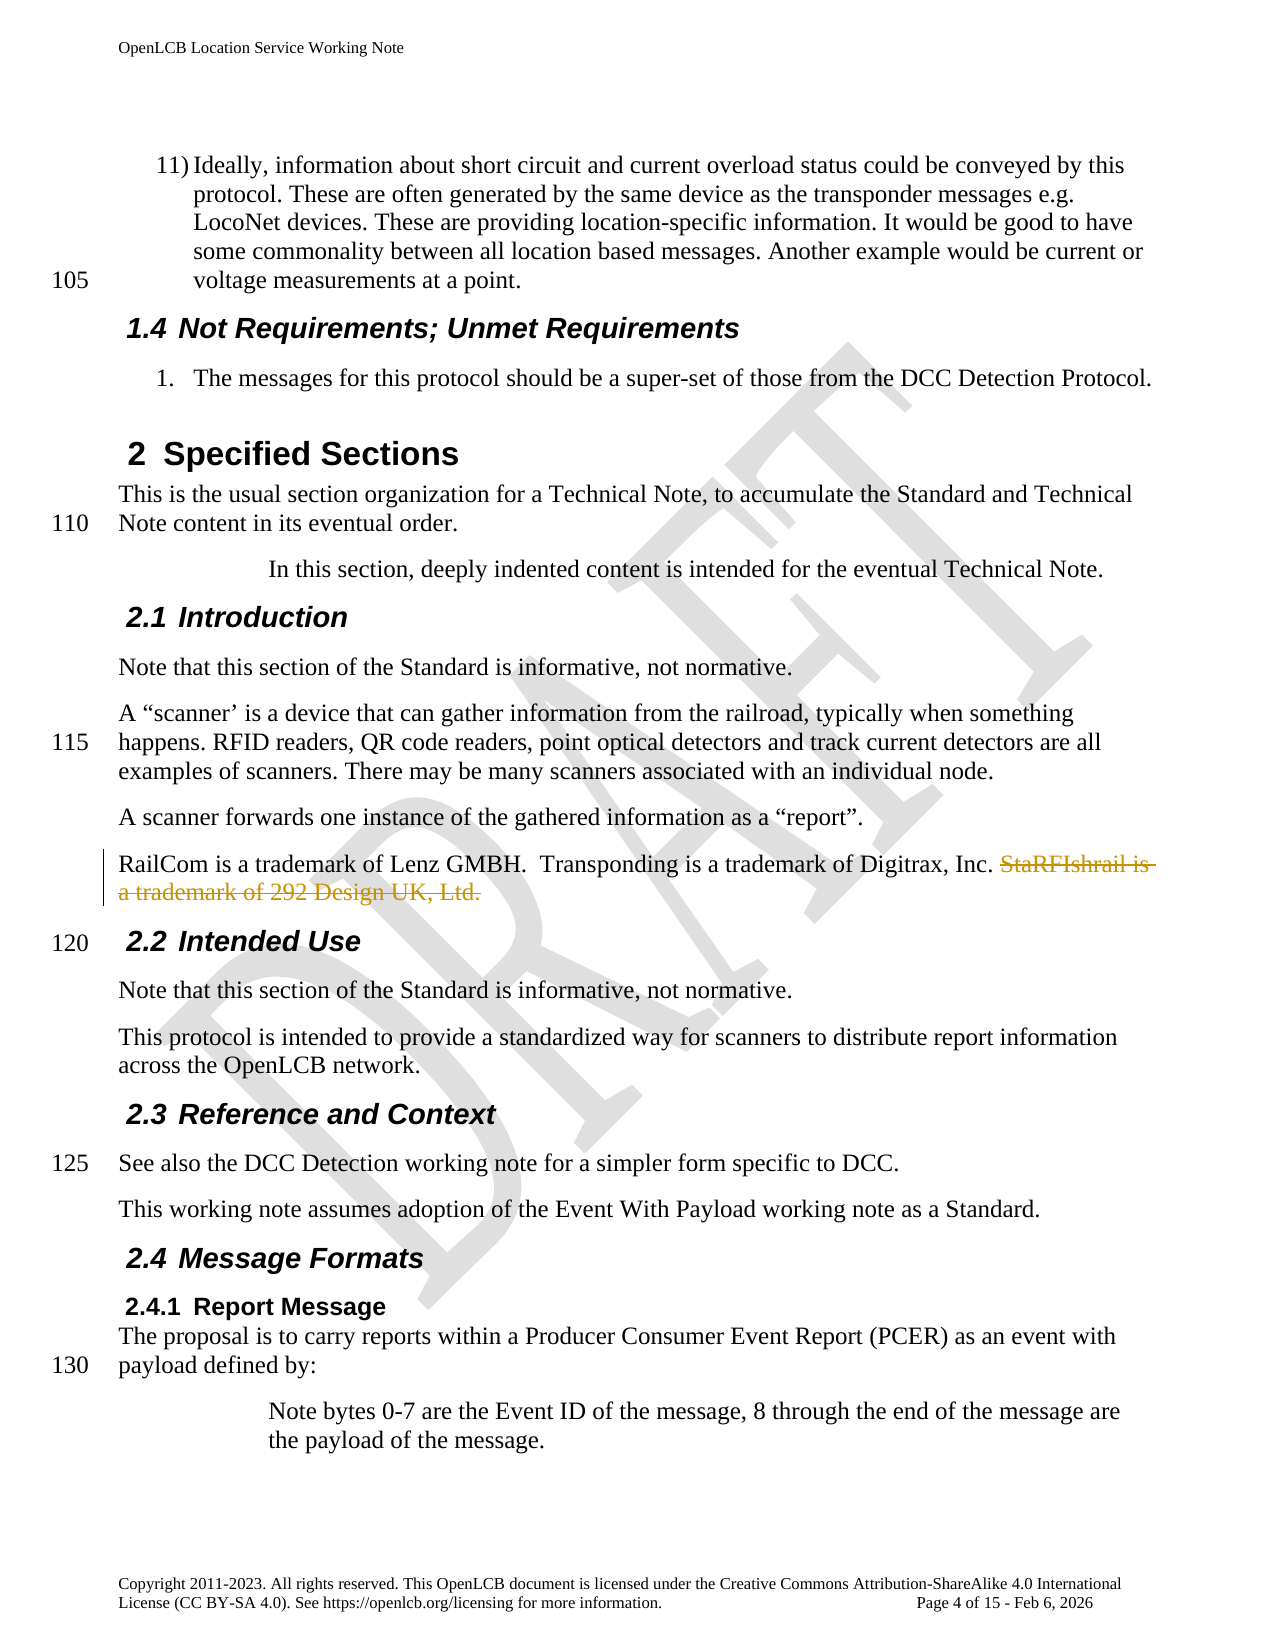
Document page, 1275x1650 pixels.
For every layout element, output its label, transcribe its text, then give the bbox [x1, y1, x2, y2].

text See also the DCC Detection working note for a simpler form specific to DCC. [344, 1148, 493, 1177]
text A scanner forwards one instance of the gathered information as a “report”. [118, 802, 392, 831]
text This working note assumes adoption of the Event With Payload working note as a Standard. [390, 1194, 493, 1223]
subtitle Reference and Context [487, 1097, 584, 1130]
subtitle [1005, 601, 1157, 634]
text This protocol is intended to provide a standardized way for scanners to distribute report information across the OpenLCB network. [218, 1022, 431, 1079]
text This is the usual section organization for a Technical Note, to accumulate the Standard and Technical Note content in its eventual order. [118, 479, 709, 536]
subtitle Not Requirements; Unmet Requirements [118, 311, 1157, 345]
text This is the usual section organization for a Technical Note, to accumulate the Standard and Technical Note content in its eventual order. [883, 479, 1157, 536]
text This working note assumes adoption of the Event With Payload working note as a Standard. [118, 1194, 376, 1223]
subtitle Report Message [118, 1292, 1157, 1321]
text A scanner forwards one instance of the gathered information as a “report”. [909, 802, 1157, 831]
subtitle Reference and Context [610, 1097, 1157, 1130]
subtitle [430, 924, 515, 957]
text Note that this section of the Standard is informative, not normative. [118, 652, 741, 681]
list The messages for this protocol should be a super-set of those from the DCC Detection Protocol. [156, 363, 825, 391]
text Note bytes 0-7 are the Event ID of the message, 8 through the end of the message are the payload of the message. [268, 1396, 1157, 1454]
subtitle [806, 601, 995, 634]
subtitle [704, 601, 817, 634]
subtitle Introduction [118, 601, 694, 634]
text In this section, deeply indented content is intended for the eventual Technical Note. [268, 554, 634, 583]
subtitle Intended Use [118, 924, 420, 957]
text Note that this section of the Standard is informative, not normative. [366, 975, 467, 1004]
text RailCom is a trademark of Lenz GMBH. Transponding is a trademark of Digitrax, Inc. [503, 849, 667, 906]
text A “scanner’ is a device that can gather information from the railroad, typically when something happens. RFID readers, QR code readers, point optical detectors and track current detectors are all examples of scanners. There may be many scanners associated with an individual node. [560, 713, 665, 784]
subtitle [466, 1241, 1157, 1274]
text RailCom is a trademark of Lenz GMBH. Transponding is a trademark of Digitrax, Inc. [366, 849, 508, 906]
text The proposal is to carry reports within a Producer Consumer Event Report (PCER) as an event with payload defined by: [118, 1321, 1157, 1378]
text This working note assumes adoption of the Event With Payload working note as a Standard. [513, 1194, 1157, 1223]
subtitle Specified Sections [118, 434, 754, 473]
text Note that this section of the Standard is informative, not normative. [736, 975, 1157, 1004]
text A scanner forwards one instance of the gathered information as a “report”. [616, 802, 701, 831]
subtitle Message Formats [118, 1241, 427, 1274]
text See also the DCC Detection working note for a simpler form specific to DCC. [118, 1148, 330, 1177]
text RailCom is a trademark of Lenz GMBH. Transponding is a trademark of Digitrax, Inc. [118, 849, 338, 893]
text This protocol is intended to provide a standardized way for scanners to distribute report information across the OpenLCB network. [528, 1022, 1157, 1079]
text See also the DCC Detection working note for a simpler form specific to DCC. [515, 1148, 1157, 1177]
text In this section, deeply indented content is intended for the eventual Technical Note. [958, 554, 1157, 583]
list The messages for this protocol should be a super-set of those from the DCC Detection Protocol. [871, 363, 1157, 391]
text A “scanner’ is a device that can gather information from the railroad, typically when something happens. RFID readers, QR code readers, point optical detectors and track current detectors are all examples of scanners. There may be many scanners associated with an individual node. [118, 698, 583, 784]
text RailCom is a trademark of Lenz GMBH. Transponding is a trademark of Digitrax, Inc. [817, 849, 1157, 906]
text A “scanner’ is a device that can gather information from the railroad, typically when something happens. RFID readers, QR code readers, point optical detectors and track current detectors are all examples of scanners. There may be many scanners associated with an individual node. [594, 698, 844, 784]
text Note that this section of the Standard is informative, not normative. [1059, 652, 1157, 681]
subtitle [701, 924, 1157, 957]
text This protocol is intended to provide a standardized way for scanners to distribute report information across the OpenLCB network. [118, 1022, 232, 1079]
subtitle Reference and Context [118, 1097, 283, 1130]
list Ideally, information about short circuit and current overload status could be conveyed by this protocol. These are often generated by the same device as the transponder messages e.g. LocoNet devices. These are providing location-specific information. It would be good to have some commonality between all location based messages. Another example would be current or voltage measurements at a point. [156, 150, 1157, 294]
text RailCom is a trademark of Lenz GMBH. Transponding is a trademark of Digitrax, Inc. [118, 894, 369, 906]
text In this section, deeply indented content is intended for the eventual Technical Note. [665, 554, 944, 583]
text Note that this section of the Standard is informative, not normative. [504, 975, 589, 1004]
text Note that this section of the Standard is informative, not normative. [118, 975, 212, 1004]
text Note that this section of the Standard is informative, not normative. [223, 977, 348, 1004]
text A “scanner’ is a device that can gather information from the railroad, typically when something happens. RFID readers, QR code readers, point optical detectors and track current detectors are all examples of scanners. There may be many scanners associated with an individual node. [801, 698, 1157, 784]
text Note that this section of the Standard is informative, not normative. [812, 655, 870, 681]
text RailCom is a trademark of Lenz GMBH. Transponding is a trademark of Digitrax, Inc. [670, 849, 816, 906]
text Note that this section of the Standard is informative, not normative. [857, 652, 1033, 681]
subtitle [541, 924, 703, 957]
text This is the usual section organization for a Technical Note, to accumulate the Standard and Technical Note content in its eventual order. [717, 479, 897, 536]
text Note that this section of the Standard is informative, not normative. [604, 975, 721, 1004]
subtitle [759, 434, 834, 473]
text A scanner forwards one instance of the gathered information as a “report”. [748, 802, 882, 831]
text A scanner forwards one instance of the gathered information as a “report”. [443, 802, 616, 831]
subtitle Reference and Context [293, 1097, 472, 1130]
subtitle [838, 434, 1157, 473]
text This protocol is intended to provide a standardized way for scanners to distribute report information across the OpenLCB network. [422, 1022, 542, 1079]
